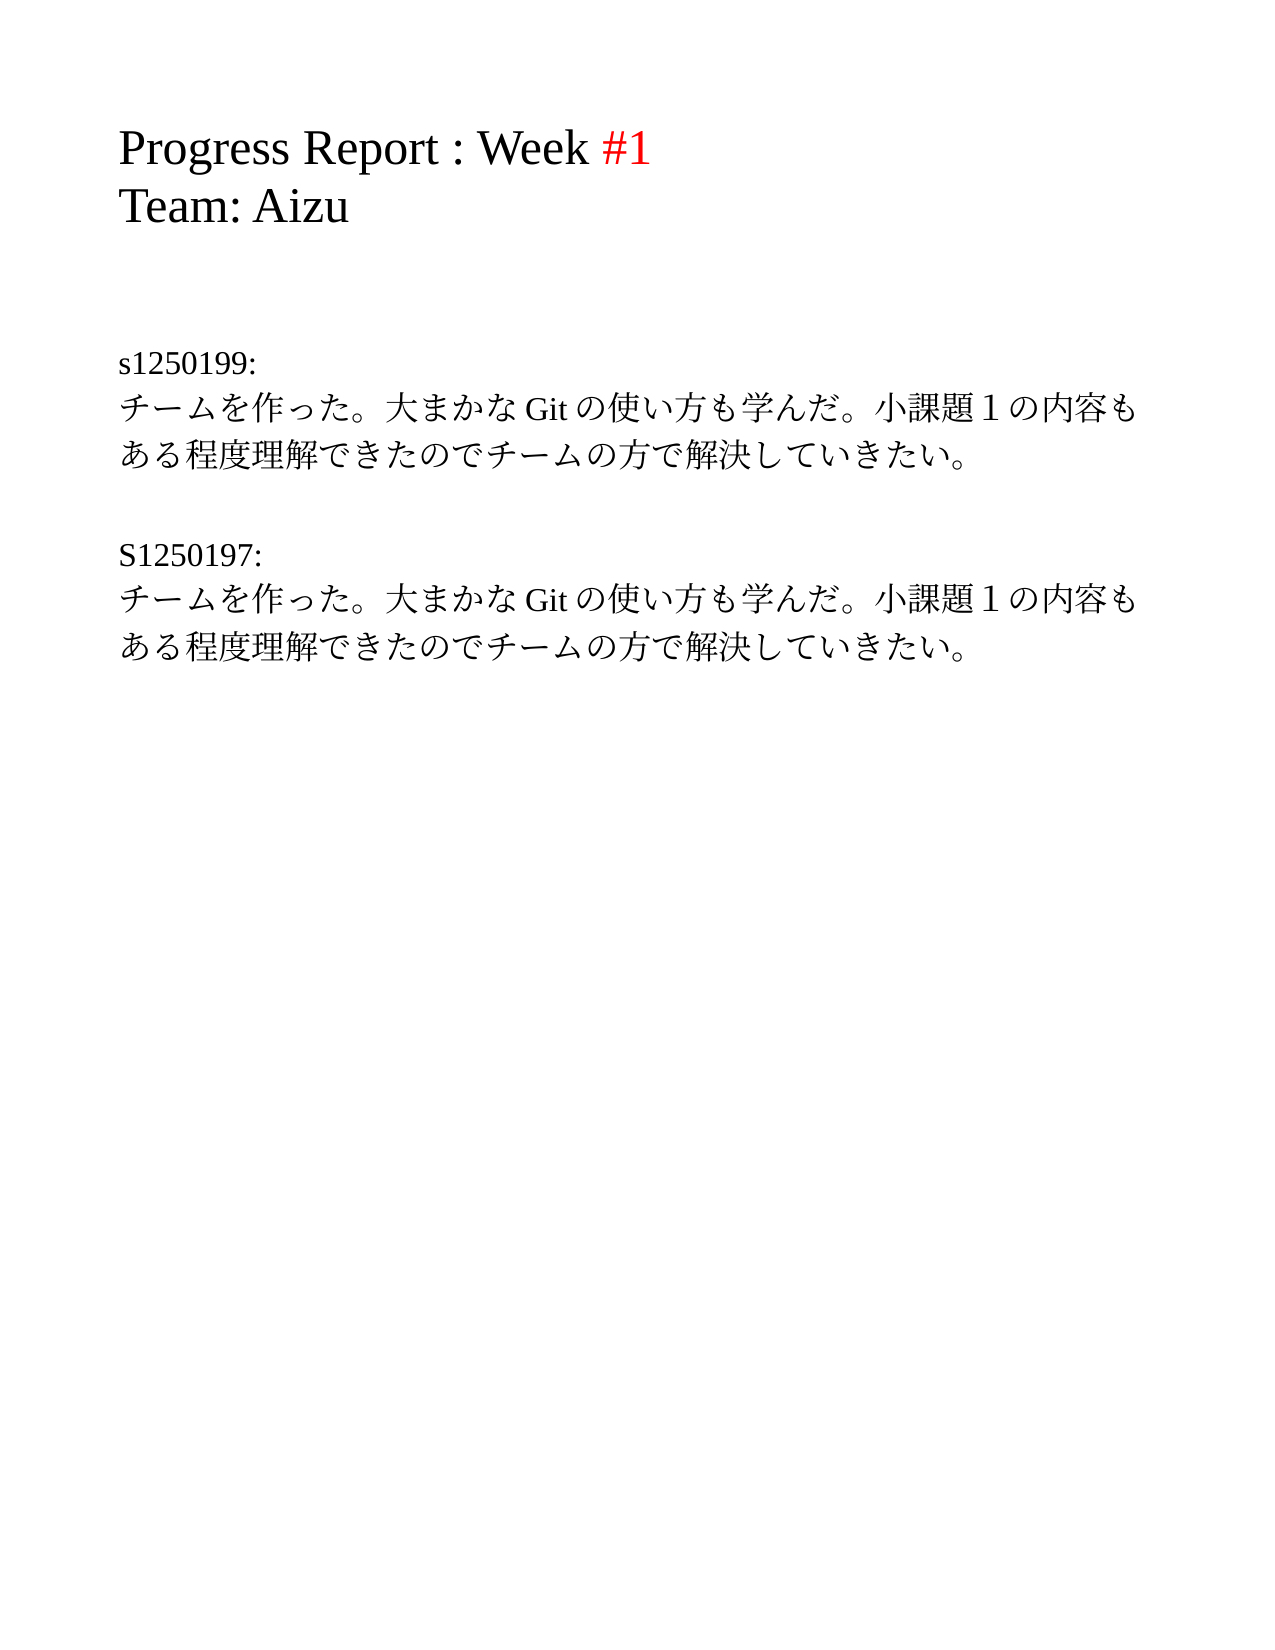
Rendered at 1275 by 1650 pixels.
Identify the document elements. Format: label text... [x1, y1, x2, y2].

text S1250197: [118, 535, 1157, 573]
text チームを作った。大まかなGitの使い方も学んだ。小課題１の内容もある程度理解できたのでチームの方で解決していきたい。 [118, 573, 1157, 669]
text Team: Aizu [118, 176, 1157, 233]
text Progress Report : Week #1 [118, 118, 1157, 176]
text チームを作った。大まかなGitの使い方も学んだ。小課題１の内容もある程度理解できたのでチームの方で解決していきたい。 [118, 382, 1157, 477]
text s1250199: [118, 343, 1157, 382]
